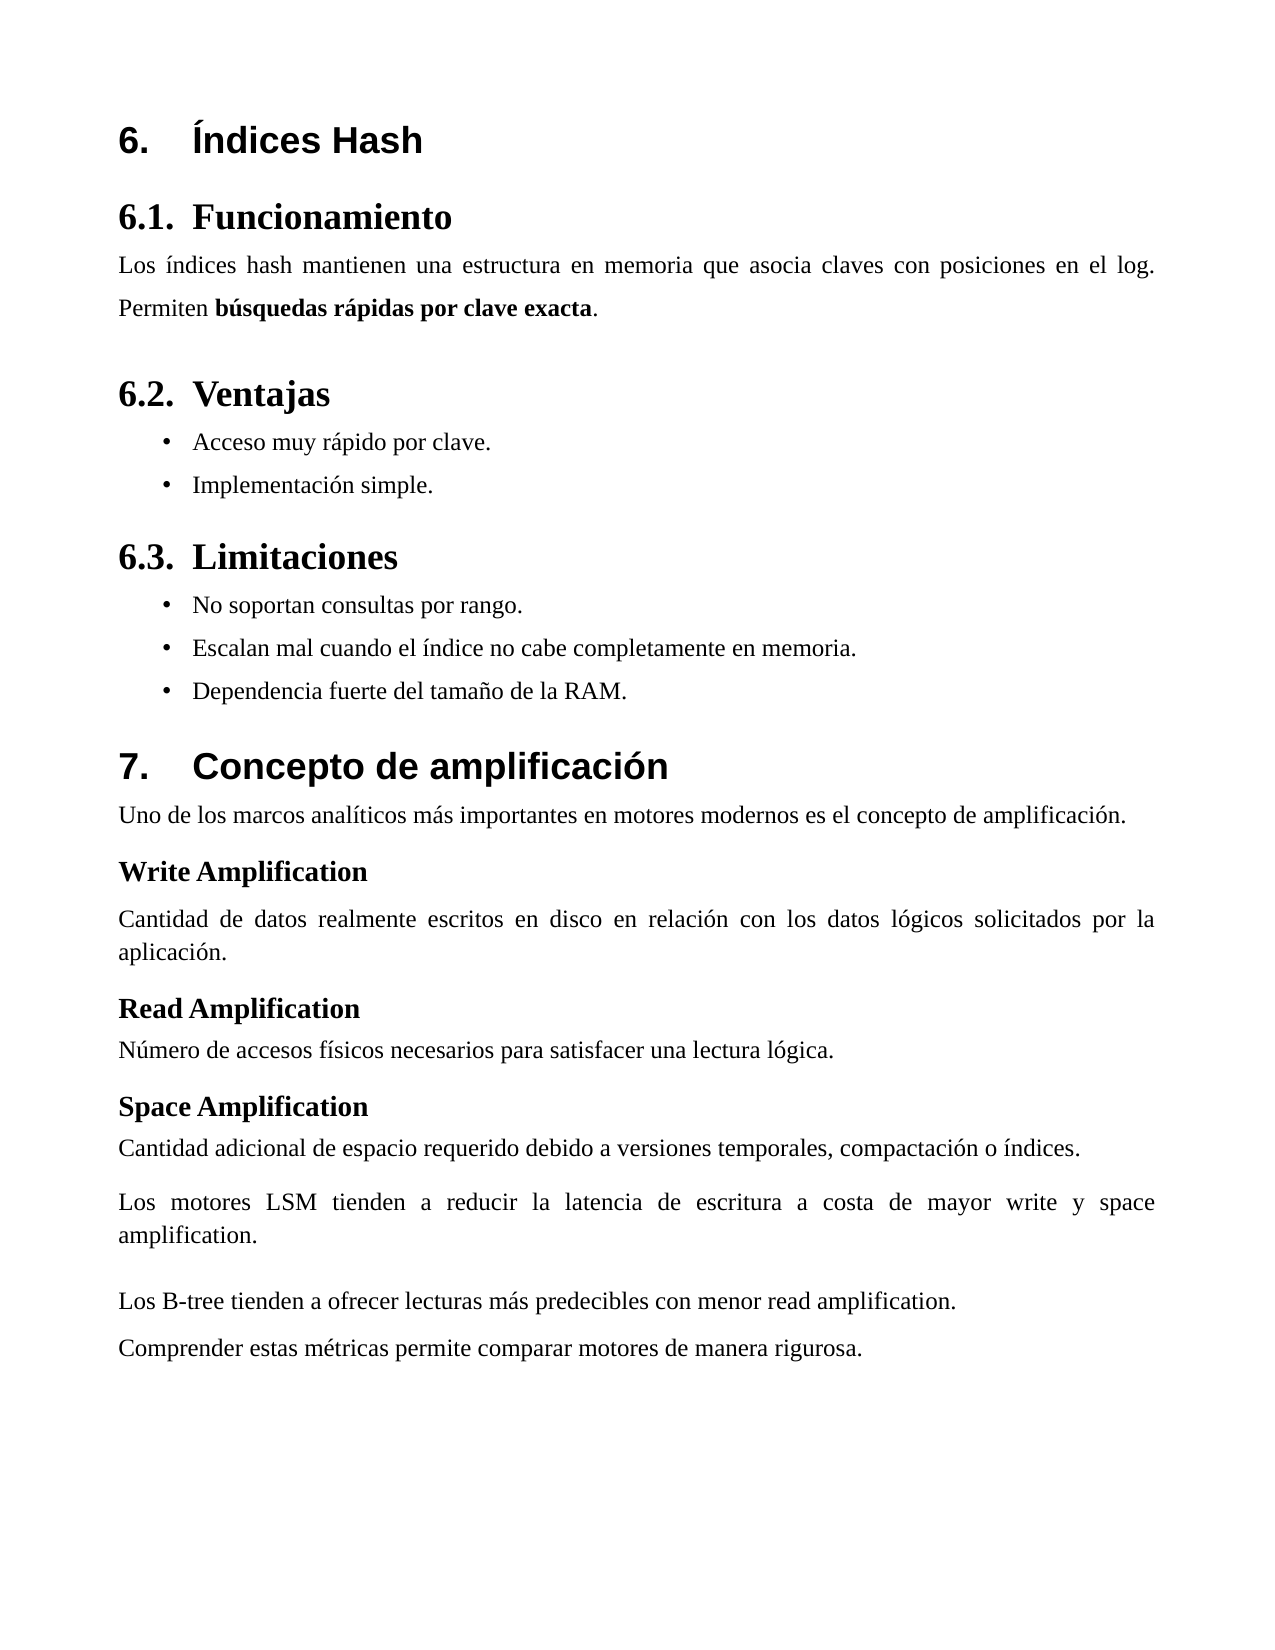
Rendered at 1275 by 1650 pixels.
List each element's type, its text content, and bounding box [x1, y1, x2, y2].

subtitle Ventajas [118, 372, 1157, 415]
text Número de accesos físicos necesarios para satisfacer una lectura lógica. [118, 1035, 1157, 1064]
text Los índices hash mantienen una estructura en memoria que asocia claves con posiciones en el log. Permiten búsquedas rápidas por clave exacta. [118, 250, 1157, 322]
subtitle Limitaciones [118, 534, 1157, 578]
text Comprender estas métricas permite comparar motores de manera rigurosa. [118, 1333, 1157, 1362]
subtitle Concepto de amplificación [118, 744, 1157, 788]
list Acceso muy rápido por clave. [162, 427, 1157, 456]
subtitle Índices Hash [118, 118, 1157, 161]
text Uno de los marcos analíticos más importantes en motores modernos es el concepto de amplificación. [118, 800, 1157, 829]
text Los B-tree tienden a ofrecer lecturas más predecibles con menor read amplification. [118, 1286, 1157, 1314]
subtitle Funcionamiento [118, 194, 1157, 238]
text Cantidad de datos realmente escritos en disco en relación con los datos lógicos solicitados por la aplicación. [118, 904, 1157, 966]
list Escalan mal cuando el índice no cabe completamente en memoria. [162, 633, 1157, 662]
list No soportan consultas por rango. [162, 590, 1157, 619]
list Implementación simple. [162, 471, 1157, 499]
text Cantidad adicional de espacio requerido debido a versiones temporales, compactación o índices. [118, 1133, 1157, 1162]
text Space Amplification [118, 1089, 1157, 1122]
text Write Amplification [118, 854, 1157, 887]
list Dependencia fuerte del tamaño de la RAM. [162, 676, 1157, 705]
text Read Amplification [118, 991, 1157, 1024]
text Los motores LSM tienden a reducir la latencia de escritura a costa de mayor write y space amplification. [118, 1187, 1157, 1282]
